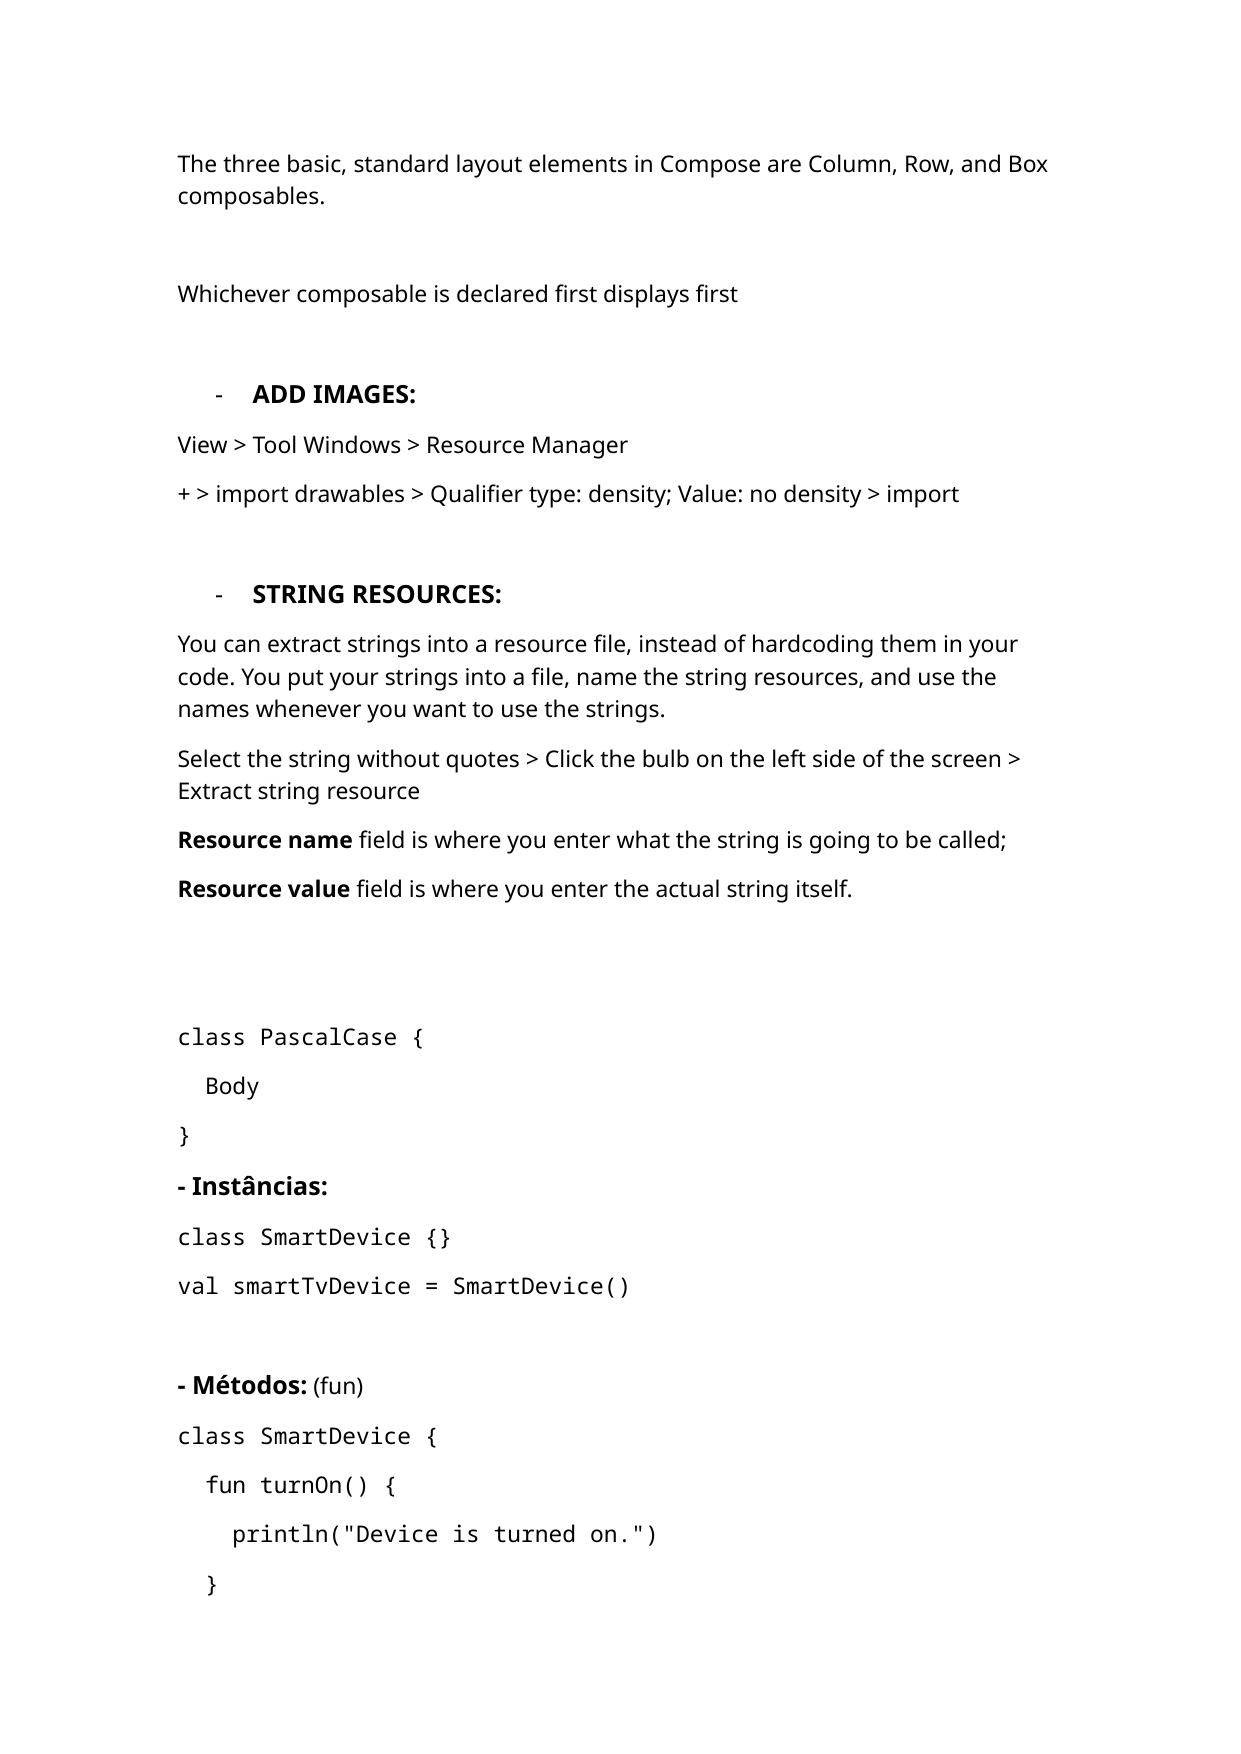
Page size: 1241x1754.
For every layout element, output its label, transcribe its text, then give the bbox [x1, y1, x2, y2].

text Resource name field is where you enter what the string is going to be called; [177, 824, 1063, 856]
text class SmartDevice { [177, 1420, 1063, 1451]
text - Métodos: (fun) [177, 1368, 1063, 1402]
text class SmartDevice {} [177, 1221, 1063, 1252]
text + > import drawables > Qualifier type: density; Value: no density > import [177, 478, 1063, 509]
text } [177, 1119, 1063, 1151]
text Resource value field is where you enter the actual string itself. [177, 873, 1063, 905]
text } [177, 1568, 1063, 1599]
text println("Device is turned on.") [177, 1518, 1063, 1550]
text Select the string without quotes > Click the bulb on the left side of the screen > Extract string resource [177, 743, 1063, 806]
text The three basic, standard layout elements in Compose are Column, Row, and Box composables. [177, 148, 1063, 211]
text You can extract strings into a resource file, instead of hardcoding them in your code. You put your strings into a file, name the string resources, and use the names whenever you want to use the strings. [177, 628, 1063, 725]
text val smartTvDevice = SmartDevice() [177, 1270, 1063, 1301]
text Whichever composable is declared first displays first [177, 278, 1063, 310]
list ADD IMAGES: [215, 377, 1063, 411]
text Body [177, 1070, 1063, 1101]
text View > Tool Windows > Resource Manager [177, 429, 1063, 460]
text - Instâncias: [177, 1168, 1063, 1202]
text fun turnOn() { [177, 1469, 1063, 1501]
text class PascalCase { [177, 1021, 1063, 1052]
list STRING RESOURCES: [215, 576, 1063, 610]
